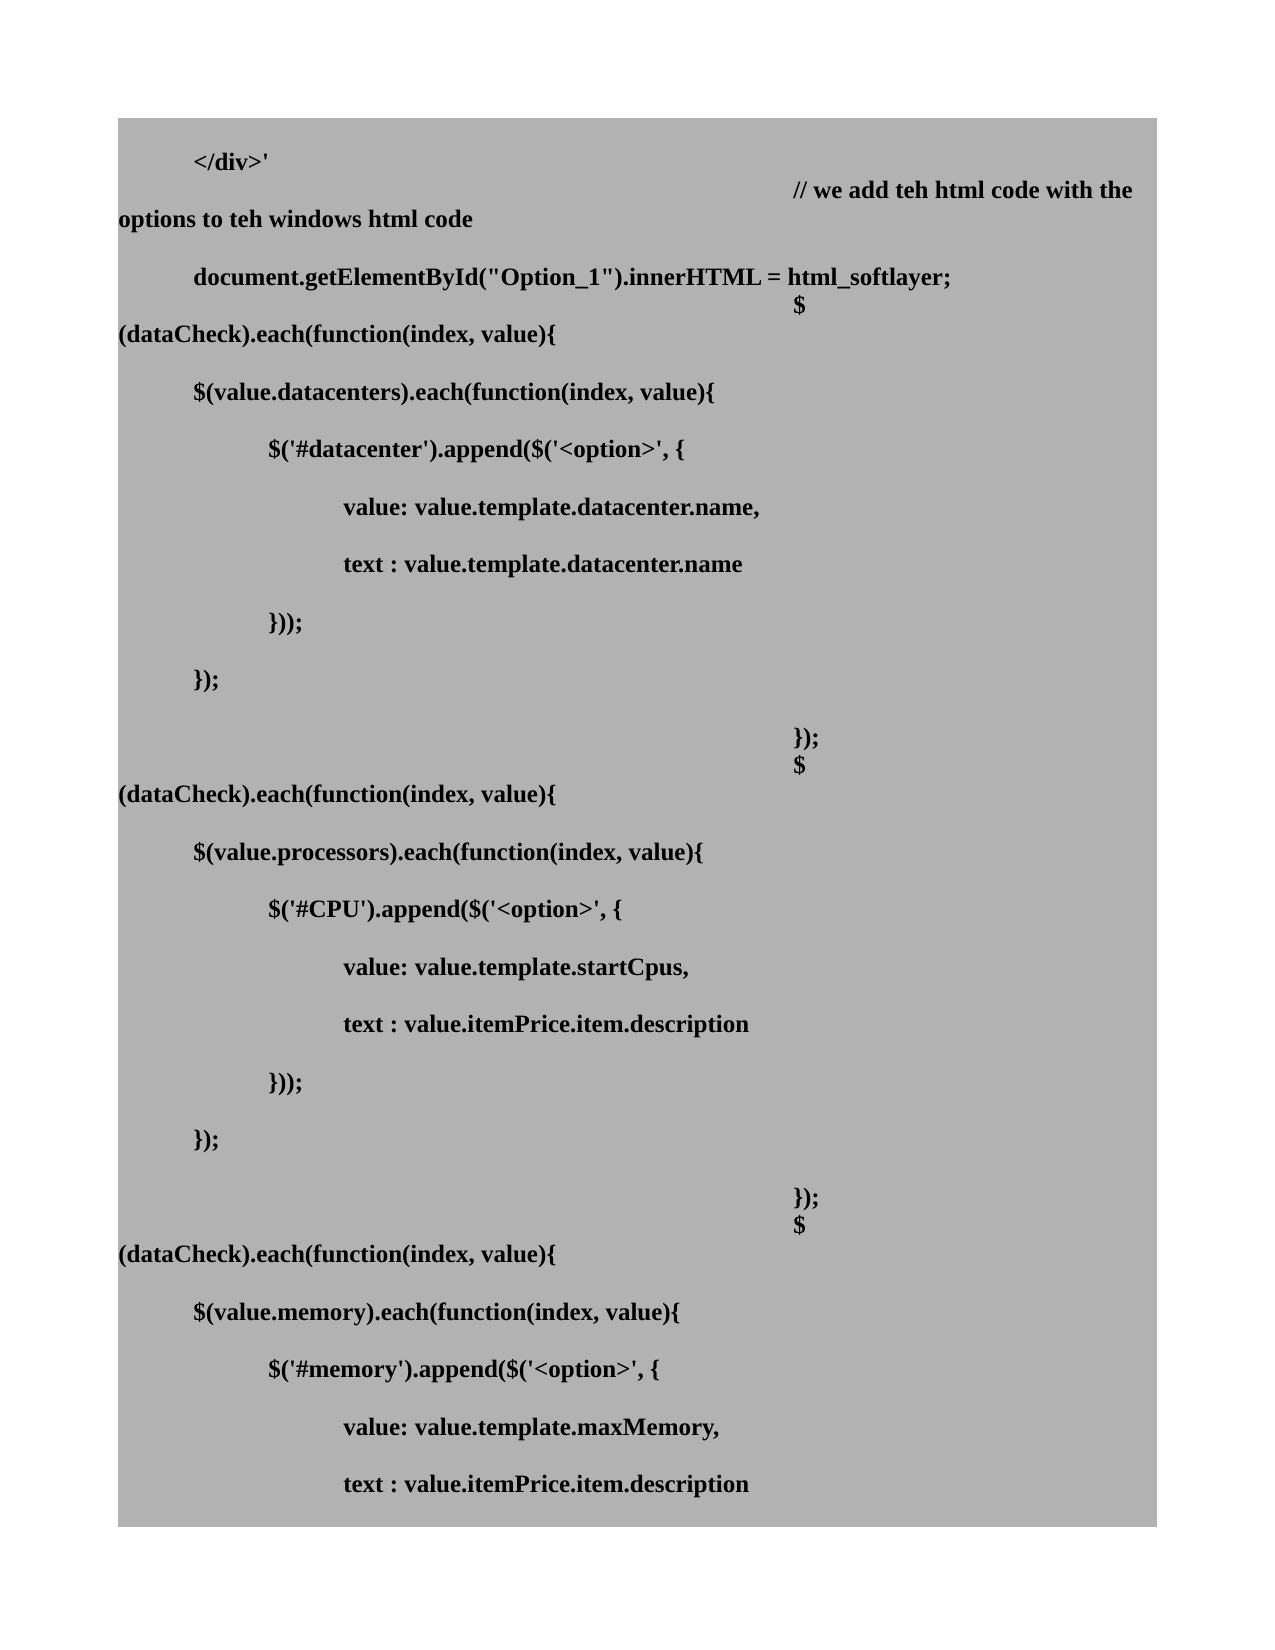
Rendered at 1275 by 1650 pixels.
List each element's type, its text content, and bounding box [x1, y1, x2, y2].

text text : value.itemPrice.item.description [118, 981, 1157, 1038]
text [118, 1498, 1157, 1527]
text </div>' [118, 118, 1157, 176]
text $(value.memory).each(function(index, value){ [118, 1268, 1157, 1326]
text })); [118, 1038, 1157, 1096]
text }); [118, 1096, 1157, 1153]
text $(value.datacenters).each(function(index, value){ [118, 348, 1157, 406]
text }); [118, 722, 1157, 751]
text value: value.template.maxMemory, [118, 1383, 1157, 1441]
text $(dataCheck).each(function(index, value){ [118, 1211, 1157, 1268]
text $(dataCheck).each(function(index, value){ [118, 291, 1157, 348]
text $('#datacenter').append($('<option>', { [118, 406, 1157, 463]
text text : value.itemPrice.item.description [118, 1441, 1157, 1498]
text })); [118, 578, 1157, 636]
text }); [118, 636, 1157, 693]
text }); [118, 1182, 1157, 1211]
text value: value.template.datacenter.name, [118, 463, 1157, 521]
text $('#CPU').append($('<option>', { [118, 866, 1157, 923]
text text : value.template.datacenter.name [118, 521, 1157, 578]
text document.getElementById("Option_1").innerHTML = html_softlayer; [118, 233, 1157, 291]
text $(value.processors).each(function(index, value){ [118, 808, 1157, 866]
text value: value.template.startCpus, [118, 923, 1157, 981]
text // we add teh html code with the options to teh windows html code [118, 176, 1157, 233]
text $('#memory').append($('<option>', { [118, 1326, 1157, 1383]
text $(dataCheck).each(function(index, value){ [118, 751, 1157, 808]
